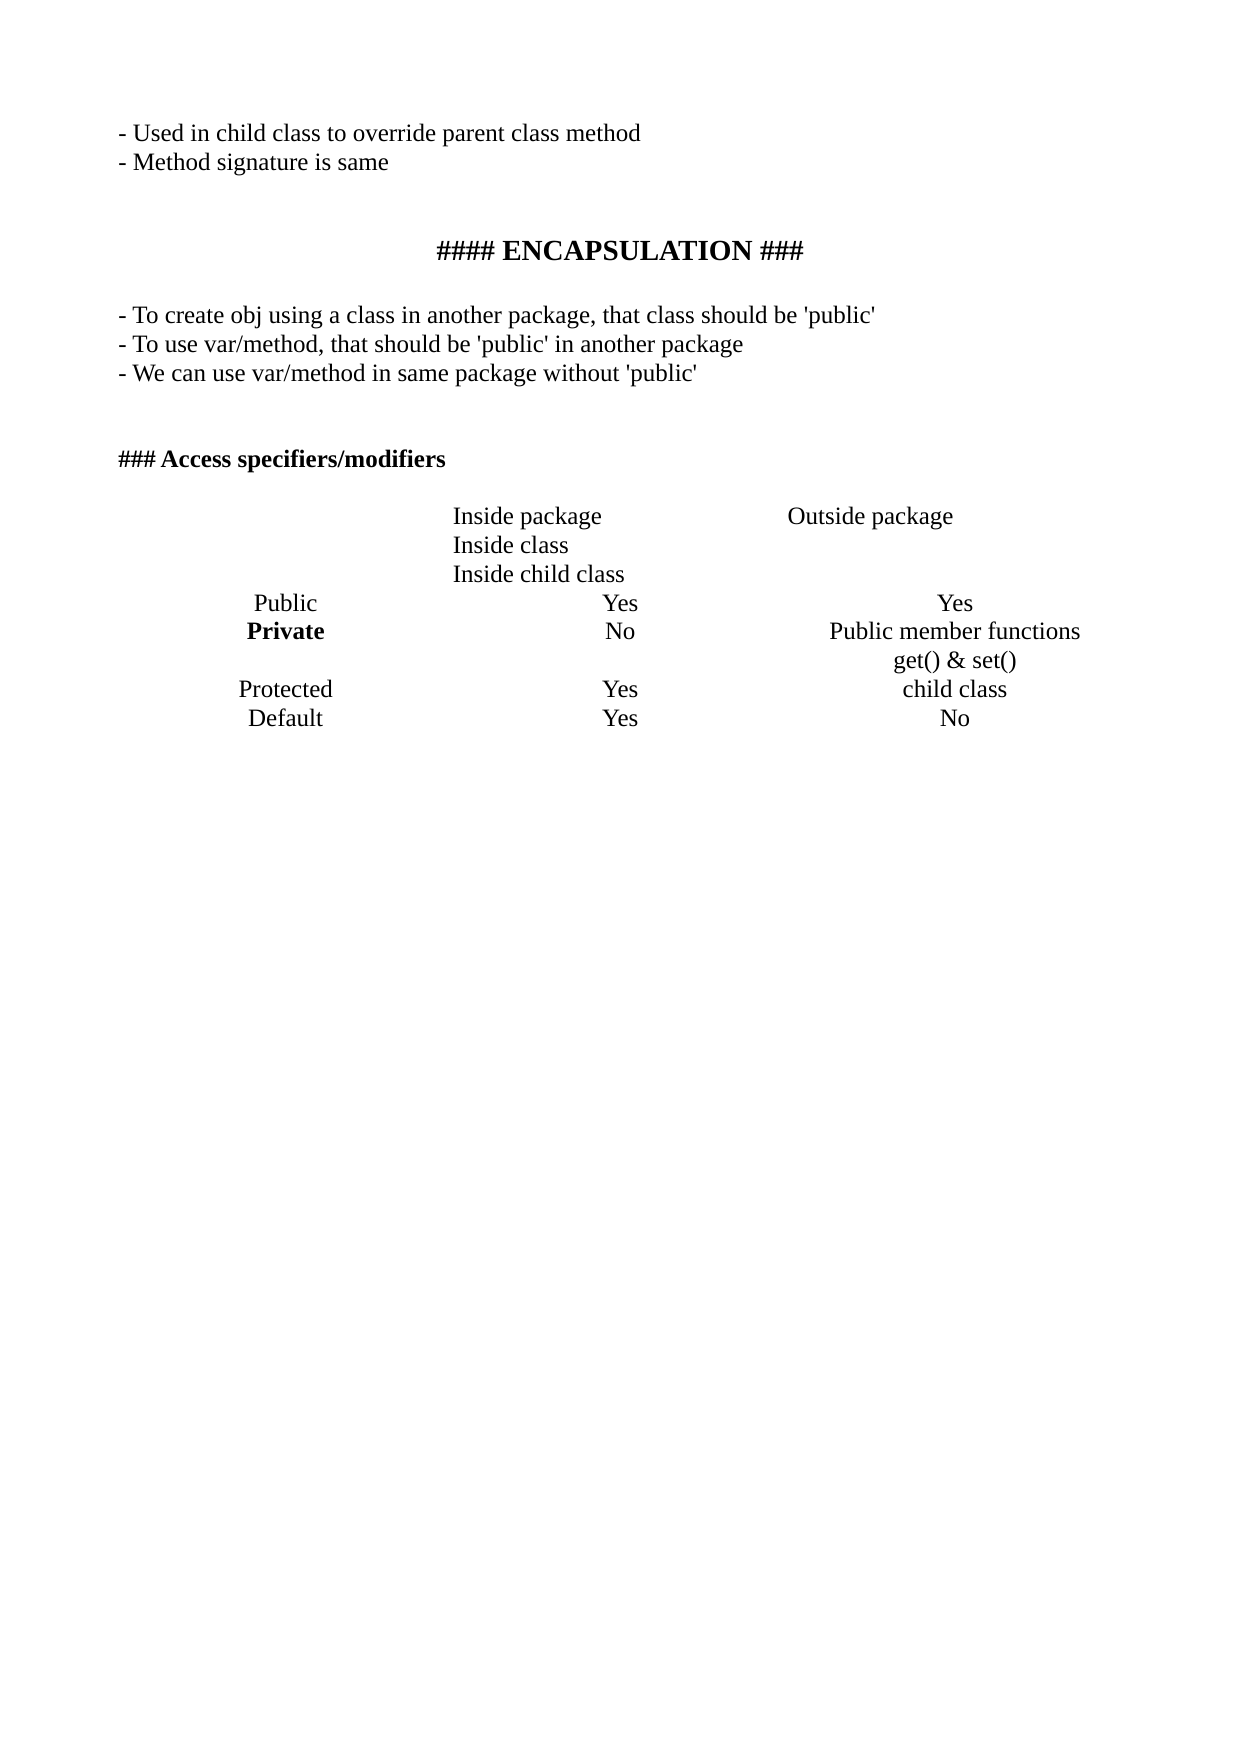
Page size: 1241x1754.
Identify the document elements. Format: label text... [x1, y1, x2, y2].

table_cell Default [118, 703, 453, 731]
text - Method signature is same [118, 147, 1122, 176]
table_cell Private [118, 616, 453, 674]
text - To create obj using a class in another package, that class should be 'public' [118, 300, 1122, 329]
table_cell No [788, 703, 1122, 731]
table_cell Protected [118, 674, 453, 703]
text ### Access specifiers/modifiers [118, 444, 1122, 473]
table_cell Yes [453, 674, 787, 703]
table_cell Yes [453, 703, 787, 731]
table_header Outside package [788, 501, 1122, 588]
table_cell No [453, 616, 787, 674]
table_cell Public member functions get() & set() [788, 616, 1122, 674]
table_cell Yes [788, 588, 1122, 616]
table_cell Yes [453, 588, 787, 616]
table_header [118, 501, 453, 588]
text - Used in child class to override parent class method [118, 118, 1122, 147]
text - To use var/method, that should be 'public' in another package [118, 329, 1122, 358]
table_cell child class [788, 674, 1122, 703]
text #### ENCAPSULATION ### [118, 233, 1122, 267]
table_header Inside package Inside class Inside child class [453, 501, 787, 588]
text - We can use var/method in same package without 'public' [118, 358, 1122, 386]
table_cell Public [118, 588, 453, 616]
